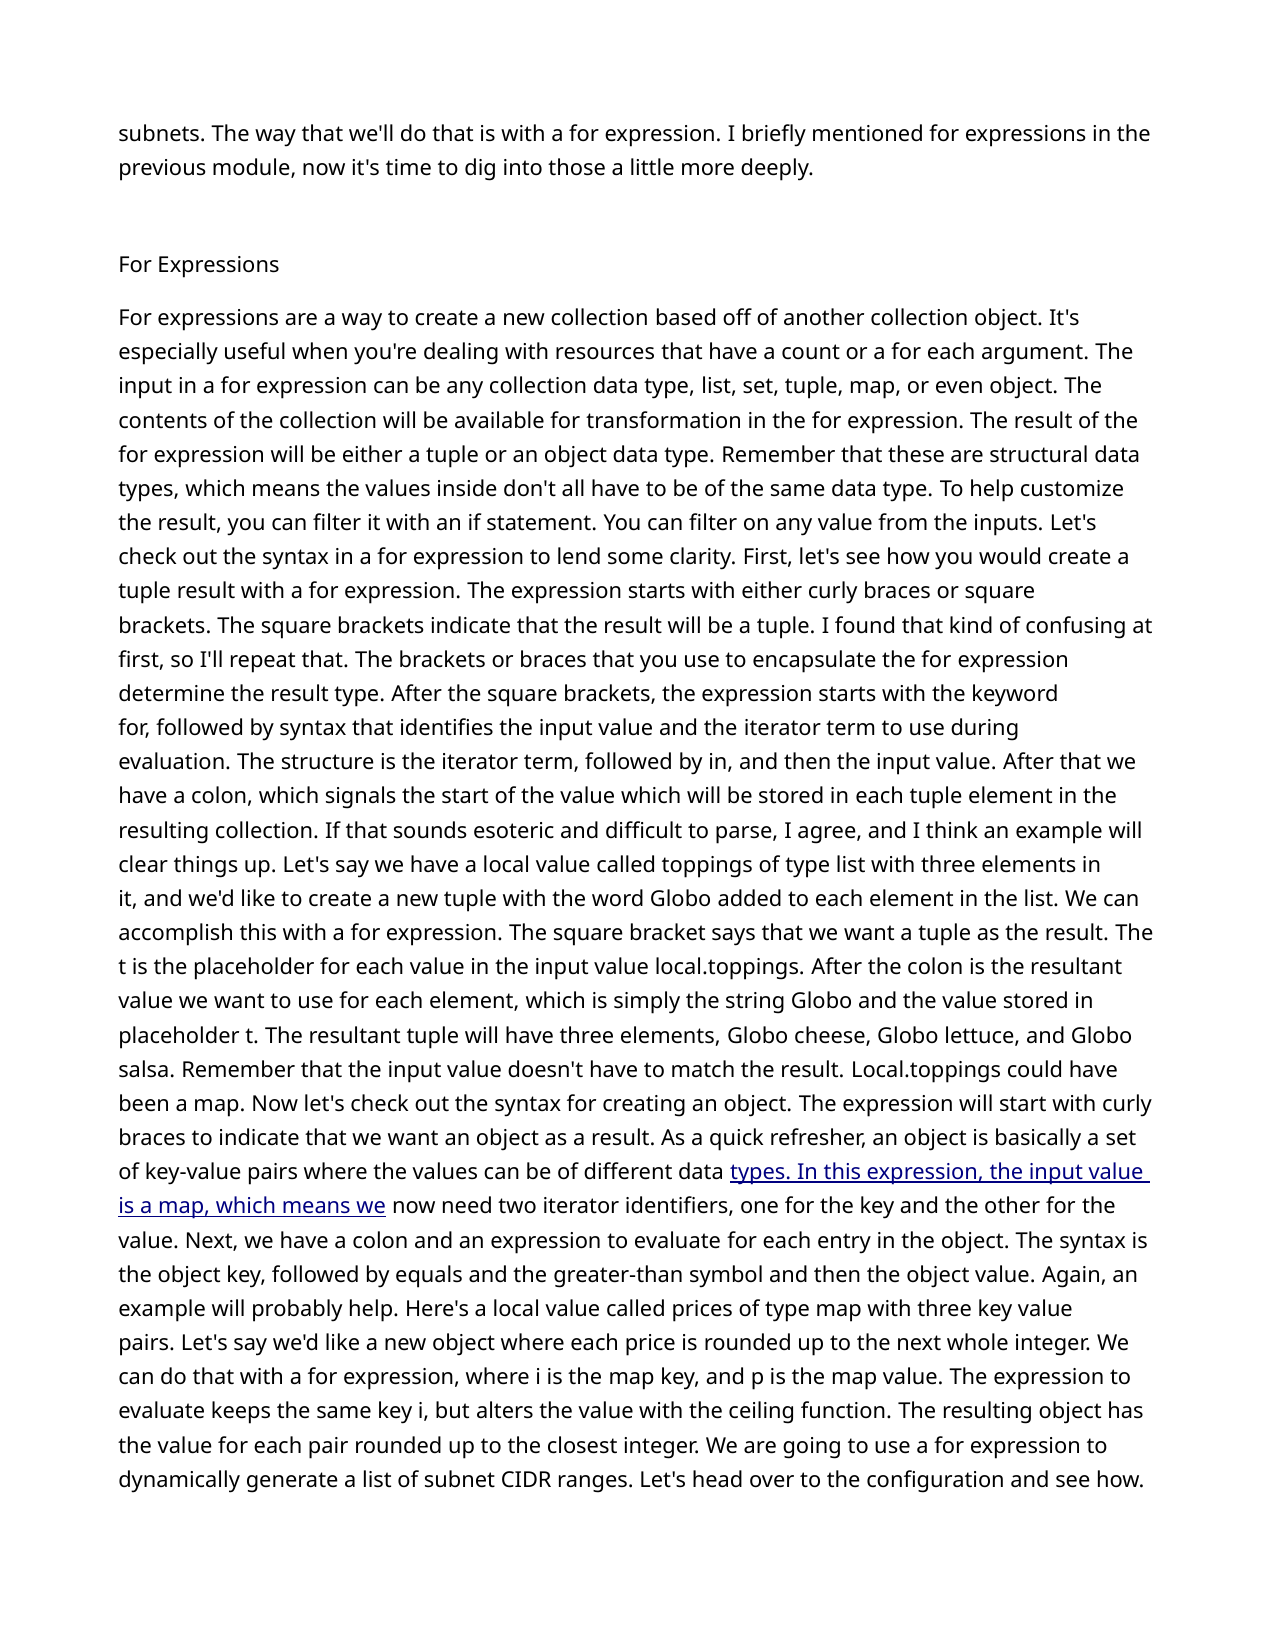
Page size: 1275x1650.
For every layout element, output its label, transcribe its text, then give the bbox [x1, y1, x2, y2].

text For expressions are a way to create a new collection based off of another collection object. It's especially useful when you're dealing with resources that have a count or a for each argument. The input in a for expression can be any collection data type, list, set, tuple, map, or even object. The contents of the collection will be available for transformation in the for expression. The result of the for expression will be either a tuple or an object data type. Remember that these are structural data types, which means the values inside don't all have to be of the same data type. To help customize the result, you can filter it with an if statement. You can filter on any value from the inputs. Let's check out the syntax in a for expression to lend some clarity. First, let's see how you would create a tuple result with a for expression. The expression starts with either curly braces or square brackets. The square brackets indicate that the result will be a tuple. I found that kind of confusing at first, so I'll repeat that. The brackets or braces that you use to encapsulate the for expression determine the result type. After the square brackets, the expression starts with the keyword for, followed by syntax that identifies the input value and the iterator term to use during evaluation. The structure is the iterator term, followed by in, and then the input value. After that we have a colon, which signals the start of the value which will be stored in each tuple element in the resulting collection. If that sounds esoteric and difficult to parse, I agree, and I think an example will clear things up. Let's say we have a local value called toppings of type list with three elements in it, and we'd like to create a new tuple with the word Globo added to each element in the list. We can accomplish this with a for expression. The square bracket says that we want a tuple as the result. The t is the placeholder for each value in the input value local.toppings. After the colon is the resultant value we want to use for each element, which is simply the string Globo and the value stored in placeholder t. The resultant tuple will have three elements, Globo cheese, Globo lettuce, and Globo salsa. Remember that the input value doesn't have to match the result. Local.toppings could have been a map. Now let's check out the syntax for creating an object. The expression will start with curly braces to indicate that we want an object as a result. As a quick refresher, an object is basically a set of key‑value pairs where the values can be of different data types. In this expression, the input value is a map, which means we now need two iterator identifiers, one for the key and the other for the value. Next, we have a colon and an expression to evaluate for each entry in the object. The syntax is the object key, followed by equals and the greater‑than symbol and then the object value. Again, an example will probably help. Here's a local value called prices of type map with three key value pairs. Let's say we'd like a new object where each price is rounded up to the next whole integer. We can do that with a for expression, where i is the map key, and p is the map value. The expression to evaluate keeps the same key i, but alters the value with the ceiling function. The resulting object has the value for each pair rounded up to the closest integer. We are going to use a for expression to dynamically generate a list of subnet CIDR ranges. Let's head over to the configuration and see how. [118, 302, 1157, 1494]
text subnets. The way that we'll do that is with a for expression. I briefly mentioned for expressions in the previous module, now it's time to dig into those a little more deeply. [118, 118, 1157, 182]
subtitle For Expressions [118, 249, 1157, 279]
